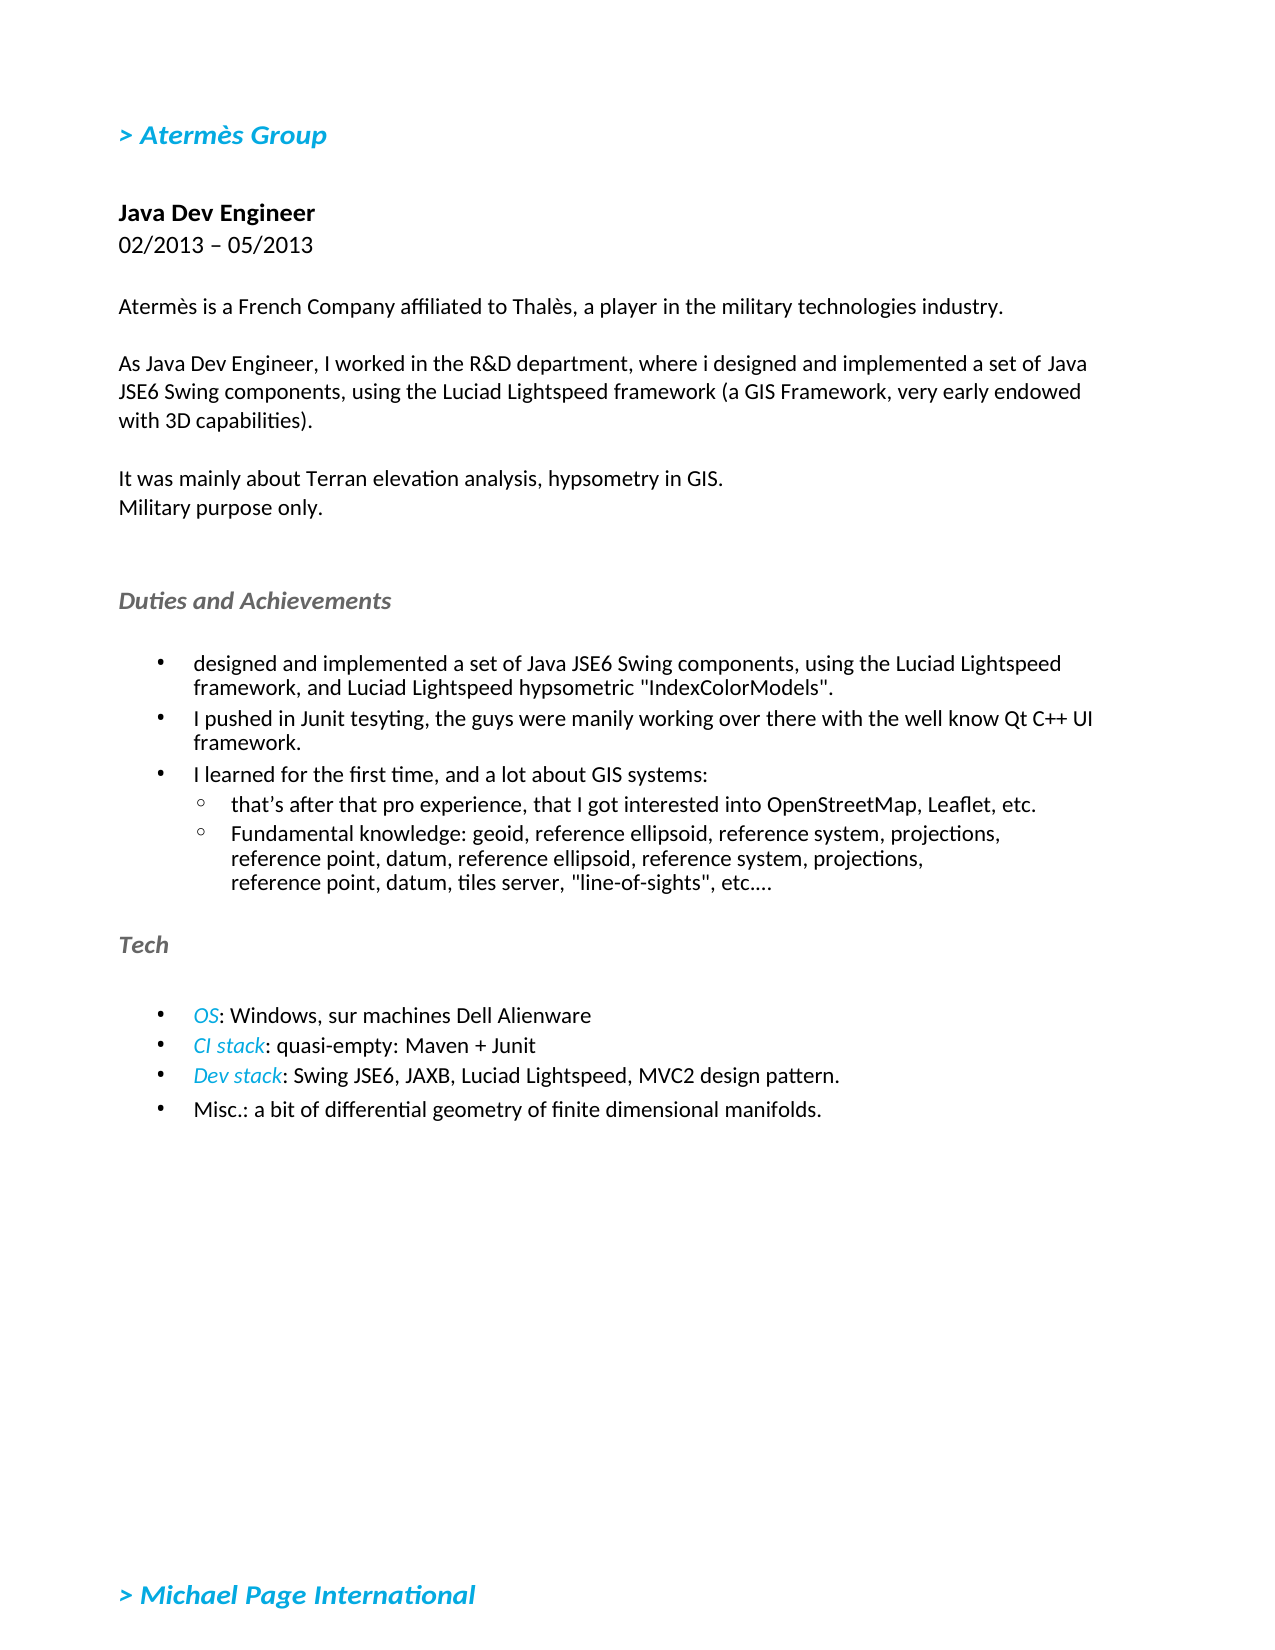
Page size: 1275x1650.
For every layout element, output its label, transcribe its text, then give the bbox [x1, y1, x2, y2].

list I pushed in Junit tesyting, the guys were manily working over there with the well know Qt C++ UI framework. [156, 703, 1140, 756]
text Duties and Achievements [118, 585, 1169, 616]
text Java Dev Engineer [118, 197, 1169, 227]
text As Java Dev Engineer, I worked in the R&D department, where i designed and implemented a set of Java JSE6 Swing components, using the Luciad Lightspeed framework (a GIS Framework, very early endowed with 3D capabilities). [118, 349, 1126, 434]
subtitle > Atermès Group [118, 118, 1169, 152]
list I learned for the first time, and a lot about GIS systems: [156, 756, 1169, 788]
list Dev stack: Swing JSE6, JAXB, Luciad Lightspeed, MVC2 design pattern. [156, 1059, 1169, 1090]
subtitle > Michael Page International [118, 1578, 1169, 1611]
list Misc.: a bit of differential geometry of finite dimensional manifolds. [156, 1090, 1169, 1124]
list CI stack: quasi-empty: Maven + Junit [156, 1029, 1169, 1059]
list OS: Windows, sur machines Dell Alienware [156, 999, 1169, 1029]
list designed and implemented a set of Java JSE6 Swing components, using the Luciad Lightspeed framework, and Luciad Lightspeed hypsometric "IndexColorModels". [156, 648, 1135, 701]
text It was mainly about Terran elevation analysis, hypsometry in GIS. Military purpose only. [118, 464, 776, 521]
list that’s after that pro experience, that I got interested into OpenStreetMap, Leaflet, etc. [193, 788, 1169, 818]
text Tech [118, 929, 1169, 960]
list Fundamental knowledge: geoid, reference ellipsoid, reference system, projections, reference point, datum, reference ellipsoid, reference system, projections, reference point, datum, tiles server, "line-of-sights", etc.… [193, 818, 1016, 896]
text Atermès is a French Company affiliated to Thalès, a player in the military technologies industry. [118, 292, 1169, 321]
text 02/2013 – 05/2013 [118, 229, 1169, 259]
